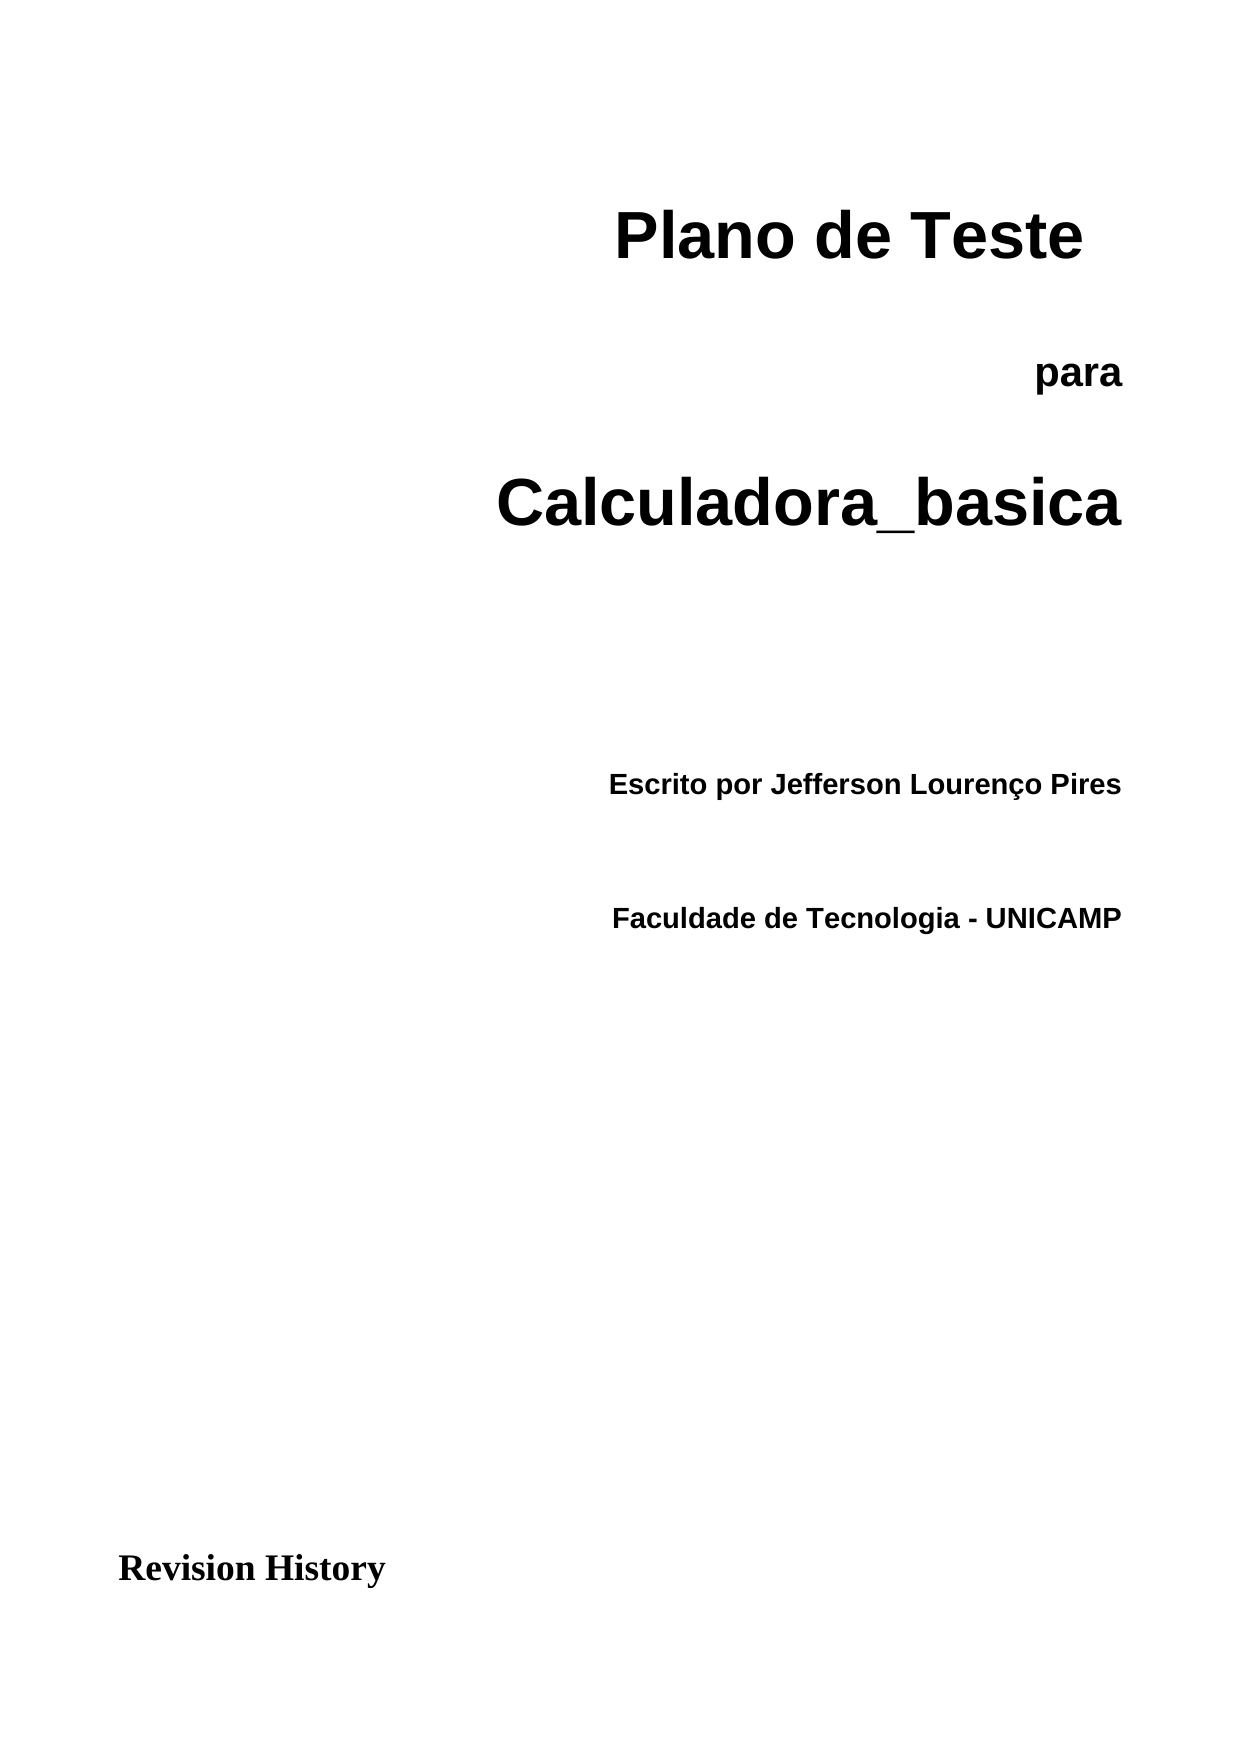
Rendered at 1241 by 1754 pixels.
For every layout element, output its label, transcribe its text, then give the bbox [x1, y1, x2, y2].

text Revision History [118, 1546, 1122, 1589]
text para [118, 348, 1122, 396]
text Calculadora_basica [118, 462, 1122, 539]
text Escrito por Jefferson Lourenço Pires [118, 767, 1122, 801]
text Faculdade de Tecnologia - UNICAMP [118, 901, 1122, 934]
text Plano de Teste [118, 196, 1122, 273]
